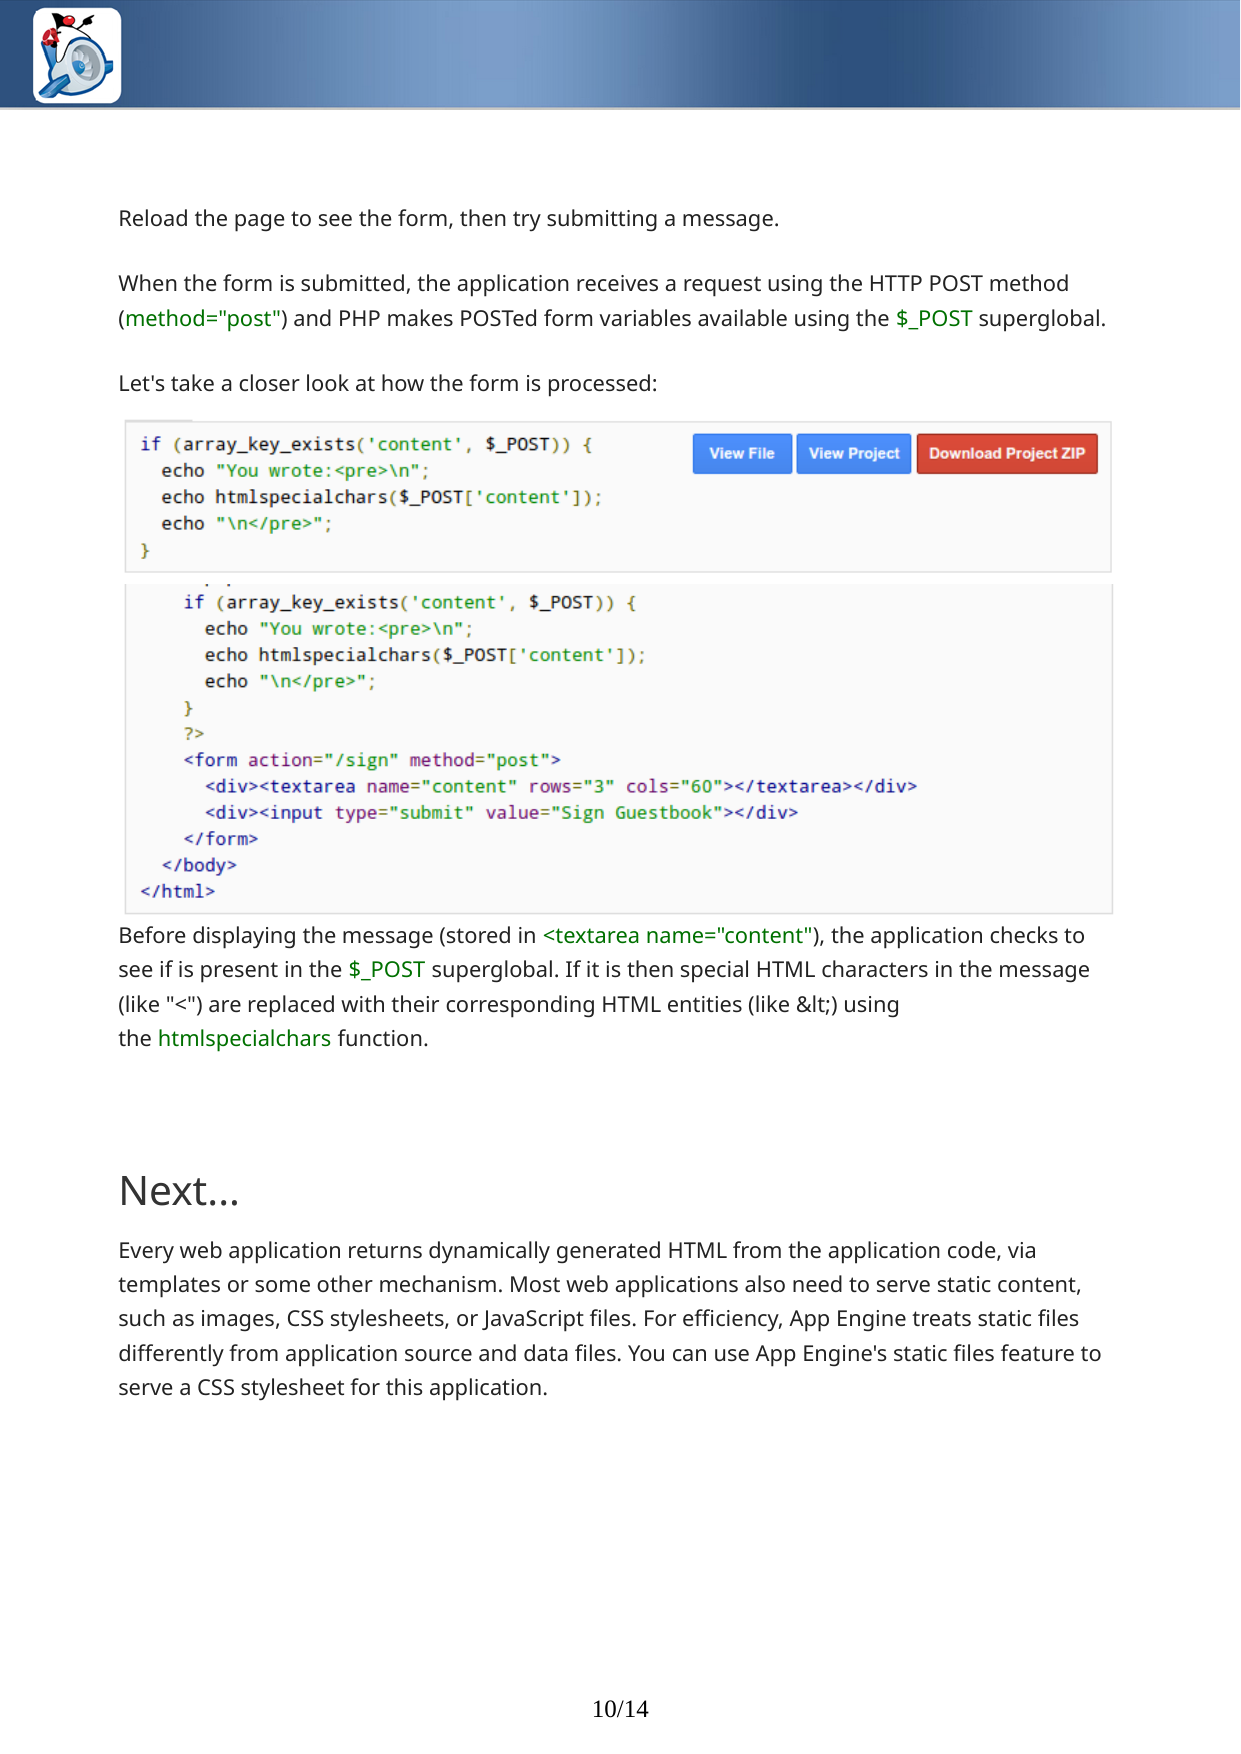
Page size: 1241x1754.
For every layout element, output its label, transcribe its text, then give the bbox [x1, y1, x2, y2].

subtitle Next... [118, 1162, 1122, 1217]
text Before displaying the message (stored in <textarea name="content"), the application checks to see if is present in the $_POST superglobal. If it is then special HTML characters in the message (like "<") are replaced with their corresponding HTML entities (like &lt;) using the htmlspecialchars function. [118, 920, 1122, 1053]
text Reload the page to see the form, then try submitting a message. [118, 198, 1122, 232]
text Let's take a closer look at how the form is processed: [118, 363, 1122, 398]
text When the form is submitted, the application receives a request using the HTTP POST method (method="post") and PHP makes POSTed form variables available using the $_POST superglobal. [118, 263, 1122, 332]
picture [118, 413, 1123, 920]
picture [0, 0, 1241, 110]
text Every web application returns dynamically generated HTML from the application code, via templates or some other mechanism. Most web applications also need to serve static content, such as images, CSS stylesheets, or JavaScript files. For efficiency, App Engine treats static files differently from application source and data files. You can use App Engine's static files feature to serve a CSS stylesheet for this application. [118, 1230, 1122, 1402]
